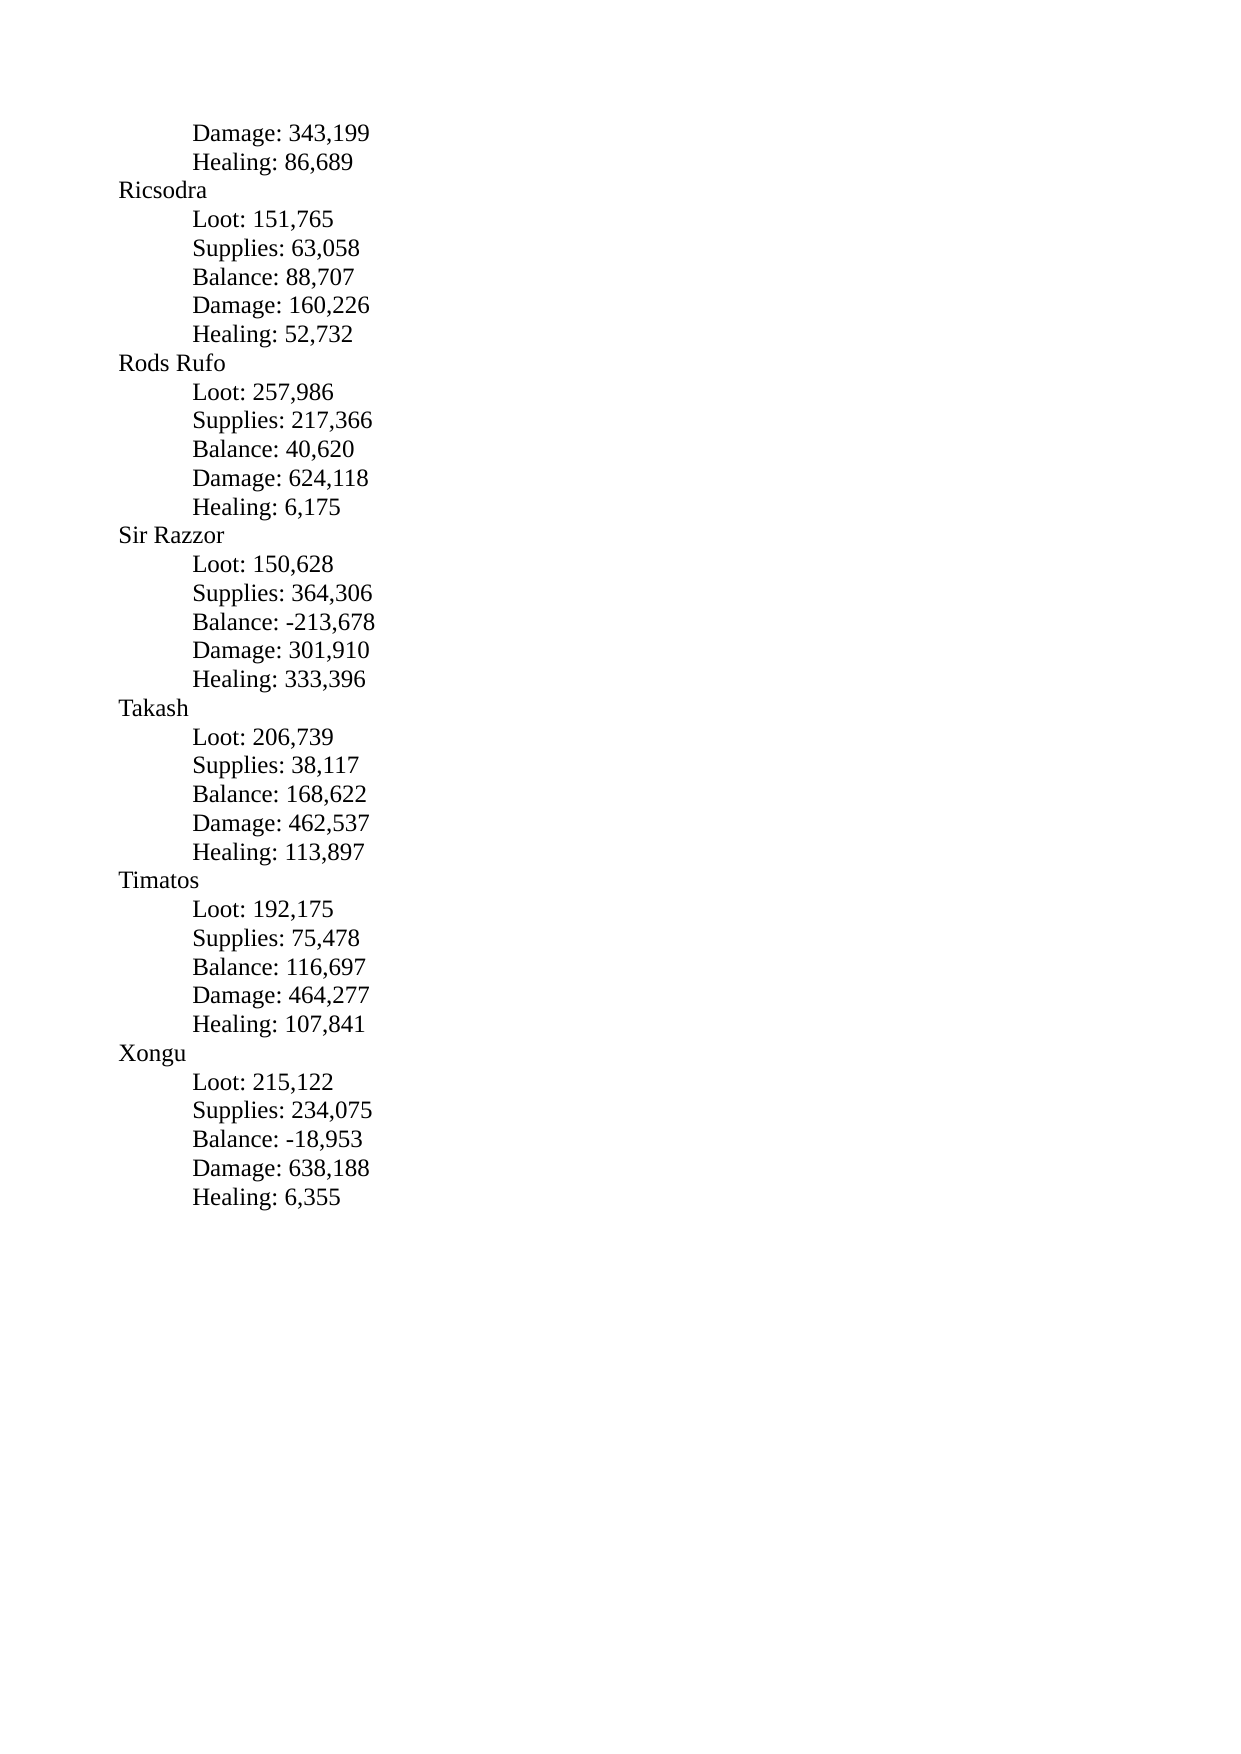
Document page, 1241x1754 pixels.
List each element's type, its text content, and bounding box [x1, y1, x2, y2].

text Supplies: 234,075 [118, 1096, 1122, 1124]
text Loot: 150,628 [118, 549, 1122, 578]
text Supplies: 217,366 [118, 406, 1122, 434]
text Healing: 113,897 [118, 837, 1122, 866]
text Rods Rufo [118, 348, 1122, 377]
text Supplies: 38,117 [118, 751, 1122, 779]
text Balance: -18,953 [118, 1124, 1122, 1153]
text Damage: 624,118 [118, 463, 1122, 492]
text Damage: 160,226 [118, 291, 1122, 319]
text Balance: 40,620 [118, 434, 1122, 463]
text Balance: 168,622 [118, 779, 1122, 808]
text Damage: 638,188 [118, 1153, 1122, 1182]
text Loot: 151,765 [118, 204, 1122, 233]
text Xongu [118, 1038, 1122, 1067]
text Healing: 333,396 [118, 664, 1122, 693]
text Healing: 86,689 [118, 147, 1122, 176]
text Takash [118, 693, 1122, 722]
text Balance: 88,707 [118, 262, 1122, 291]
text Loot: 215,122 [118, 1067, 1122, 1096]
text Sir Razzor [118, 521, 1122, 549]
text Supplies: 63,058 [118, 233, 1122, 262]
text Loot: 206,739 [118, 722, 1122, 751]
text Healing: 107,841 [118, 1009, 1122, 1038]
text Damage: 464,277 [118, 981, 1122, 1009]
text Ricsodra [118, 176, 1122, 204]
text Loot: 192,175 [118, 894, 1122, 923]
text Damage: 462,537 [118, 808, 1122, 837]
text Balance: 116,697 [118, 952, 1122, 981]
text Healing: 6,175 [118, 492, 1122, 521]
text Loot: 257,986 [118, 377, 1122, 406]
text Timatos [118, 866, 1122, 894]
text Supplies: 364,306 [118, 578, 1122, 607]
text Supplies: 75,478 [118, 923, 1122, 952]
text Damage: 343,199 [118, 118, 1122, 147]
text Healing: 52,732 [118, 319, 1122, 348]
text Damage: 301,910 [118, 636, 1122, 664]
text Healing: 6,355 [118, 1182, 1122, 1211]
text Balance: -213,678 [118, 607, 1122, 636]
